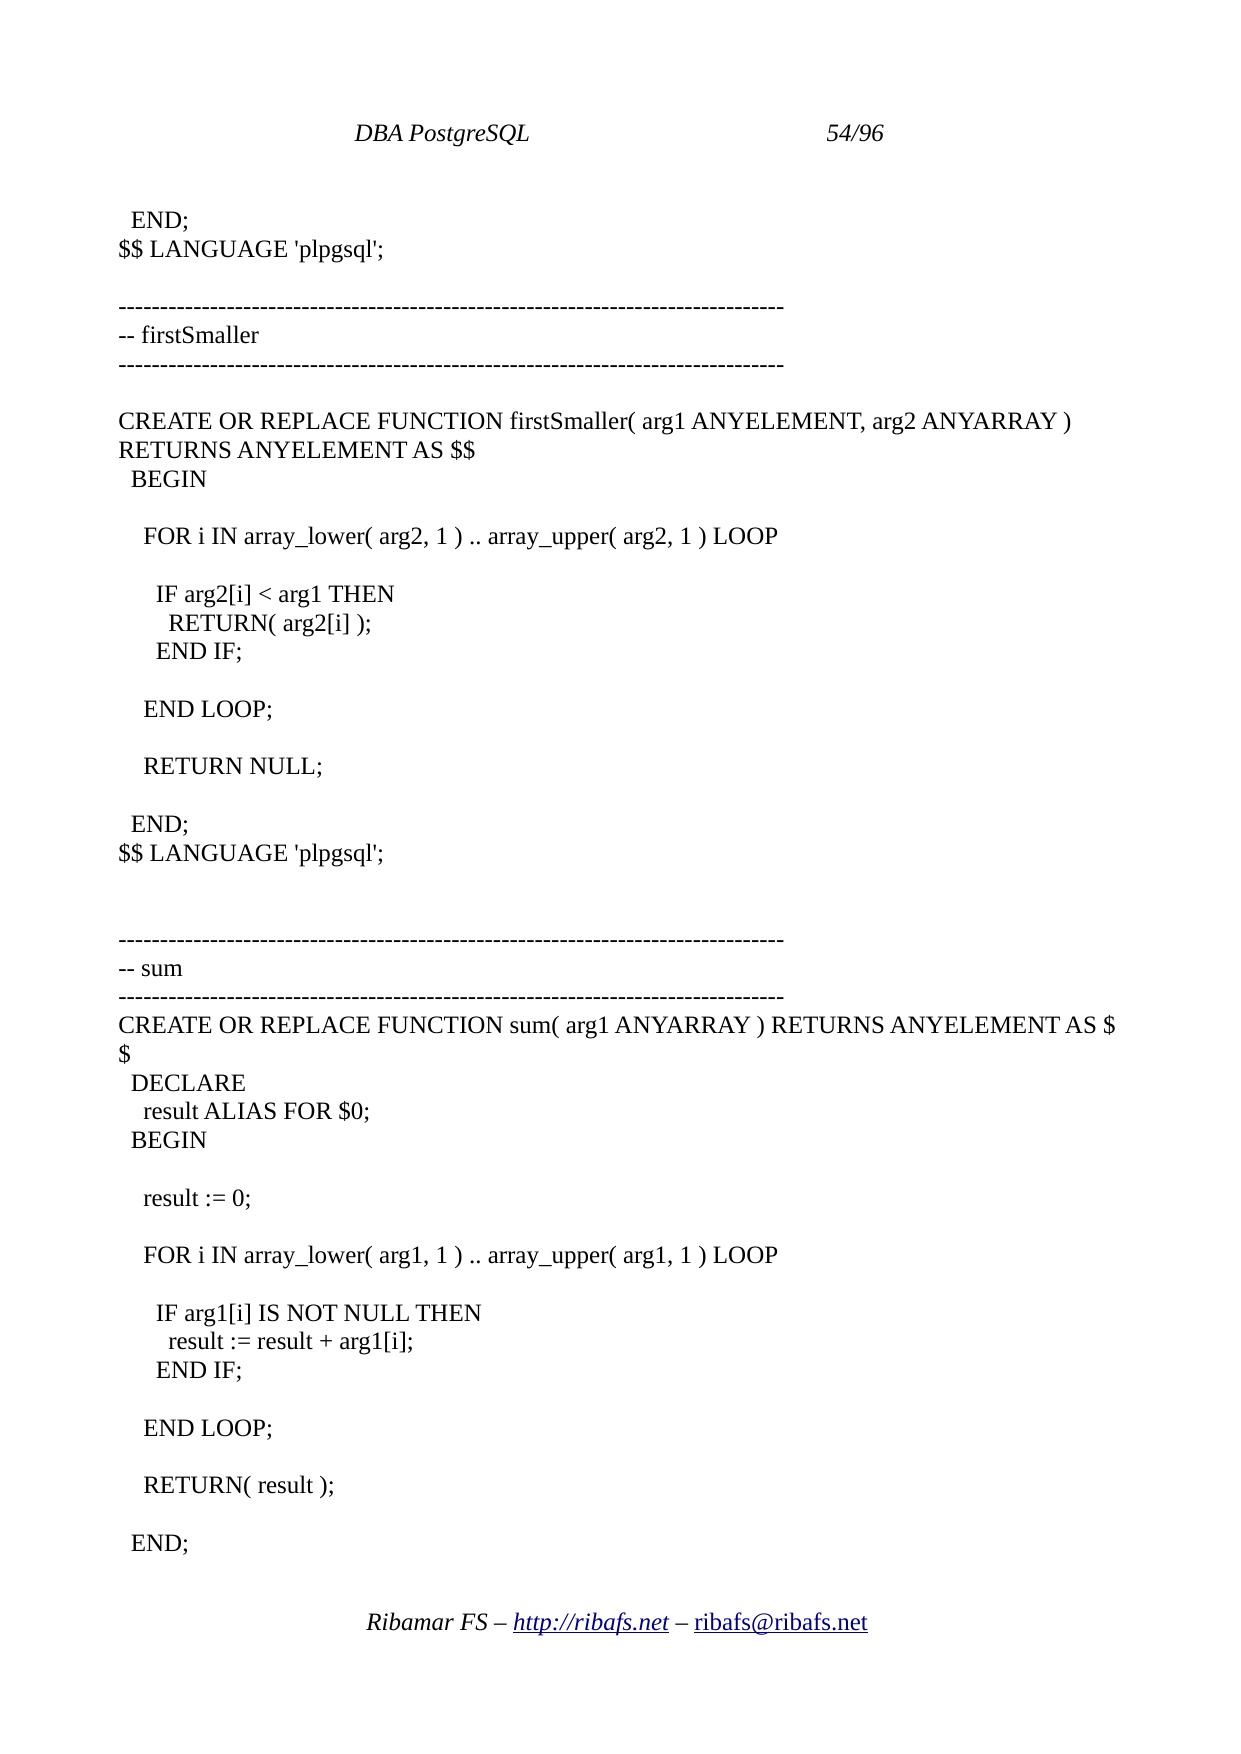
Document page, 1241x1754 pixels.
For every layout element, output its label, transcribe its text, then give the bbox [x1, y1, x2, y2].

text FOR i IN array_lower( arg2, 1 ) .. array_upper( arg2, 1 ) LOOP [118, 521, 1122, 550]
text DECLARE [118, 1068, 1122, 1096]
text BEGIN [118, 1125, 1122, 1154]
text END; [118, 205, 1122, 234]
text result := result + arg1[i]; [118, 1326, 1122, 1355]
text IF arg1[i] IS NOT NULL THEN [118, 1298, 1122, 1326]
text RETURN( result ); [118, 1470, 1122, 1499]
text END LOOP; [118, 1413, 1122, 1441]
text RETURN( arg2[i] ); [118, 608, 1122, 636]
text $$ LANGUAGE 'plpgsql'; [118, 234, 1122, 263]
text $$ LANGUAGE 'plpgsql'; [118, 838, 1122, 866]
text IF arg2[i] < arg1 THEN [118, 579, 1122, 608]
text END IF; [118, 636, 1122, 665]
text END IF; [118, 1355, 1122, 1384]
text -------------------------------------------------------------------------------- [118, 349, 1122, 378]
text CREATE OR REPLACE FUNCTION firstSmaller( arg1 ANYELEMENT, arg2 ANYARRAY ) RETURNS ANYELEMENT AS $$ [118, 406, 1122, 464]
text END; [118, 809, 1122, 838]
text -------------------------------------------------------------------------------- [118, 924, 1122, 953]
text END LOOP; [118, 694, 1122, 723]
text FOR i IN array_lower( arg1, 1 ) .. array_upper( arg1, 1 ) LOOP [118, 1240, 1122, 1269]
text result ALIAS FOR $0; [118, 1096, 1122, 1125]
text BEGIN [118, 464, 1122, 493]
text RETURN NULL; [118, 751, 1122, 780]
text CREATE OR REPLACE FUNCTION sum( arg1 ANYARRAY ) RETURNS ANYELEMENT AS $$ [118, 1010, 1122, 1068]
text END; [118, 1528, 1122, 1556]
text result := 0; [118, 1183, 1122, 1211]
text -------------------------------------------------------------------------------- [118, 981, 1122, 1010]
text -------------------------------------------------------------------------------- [118, 291, 1122, 320]
text -- sum [118, 953, 1122, 981]
text -- firstSmaller [118, 320, 1122, 349]
